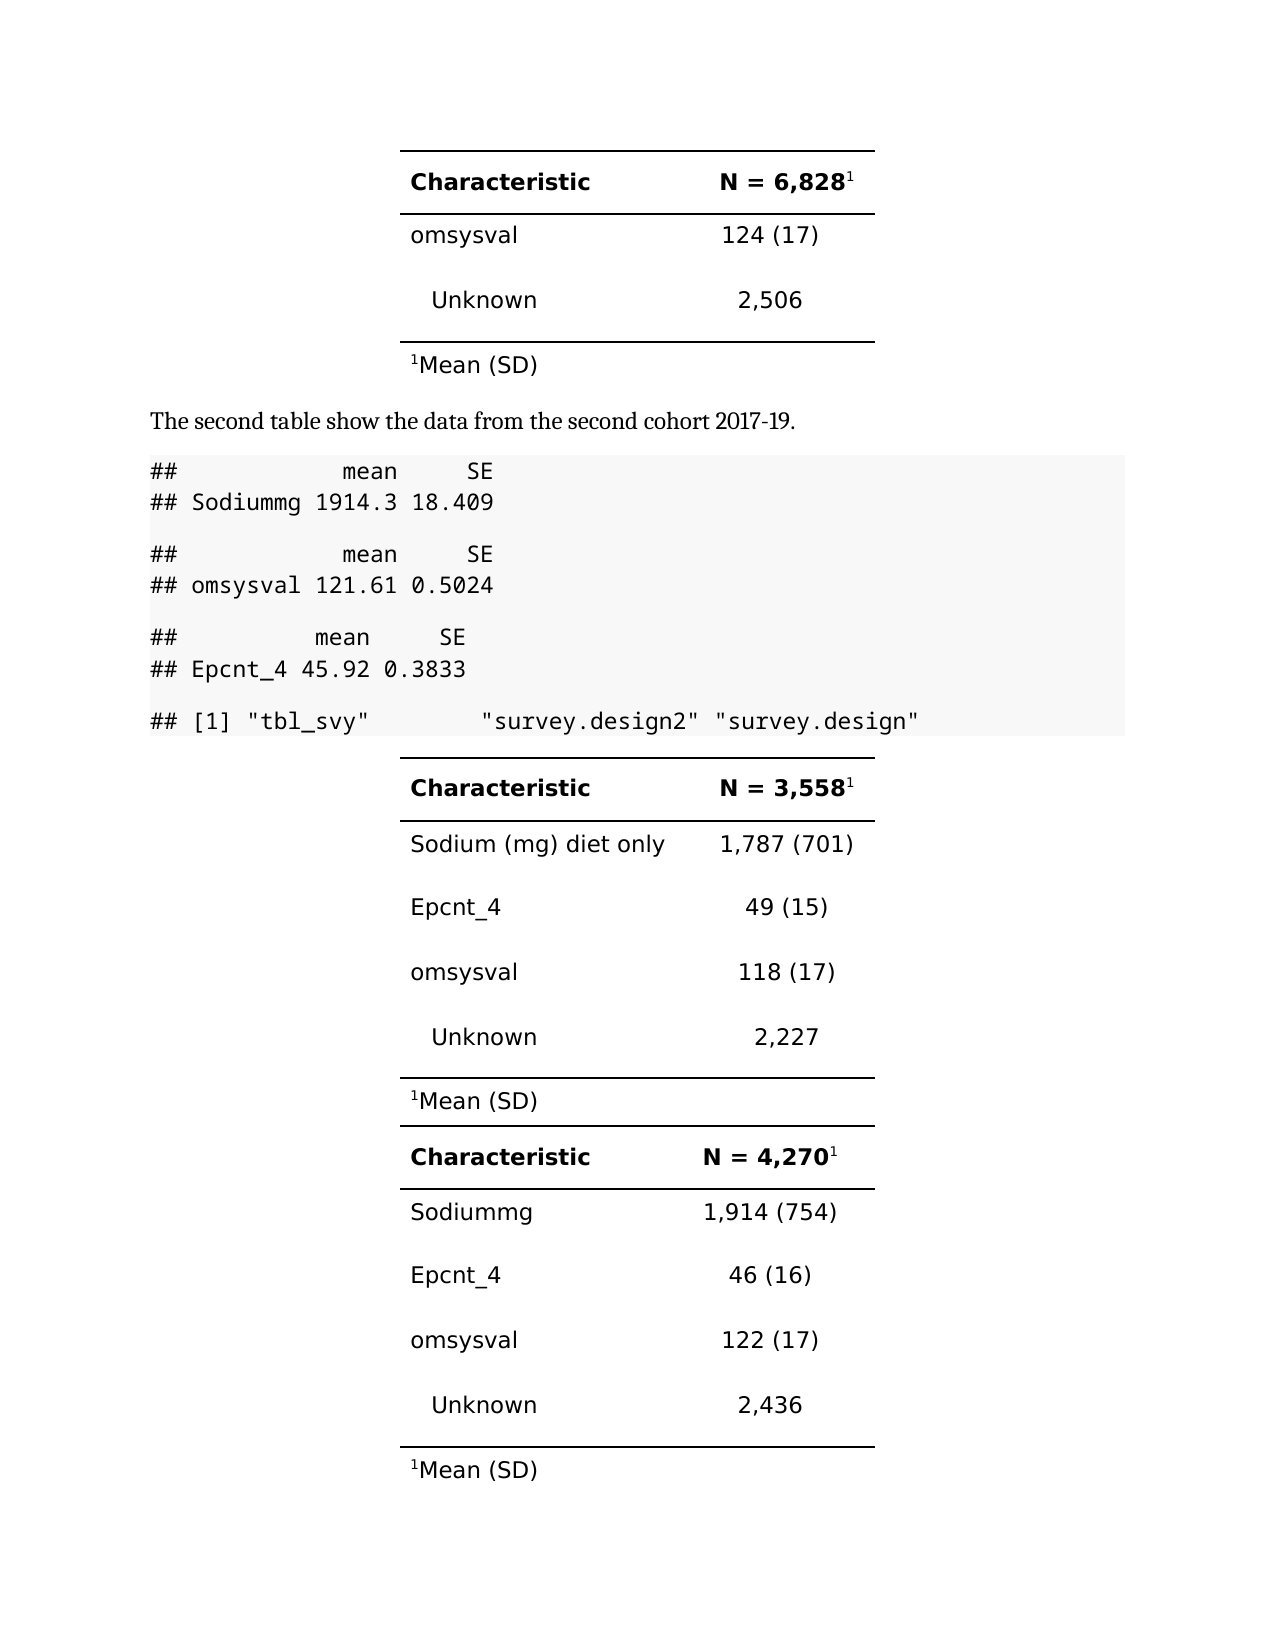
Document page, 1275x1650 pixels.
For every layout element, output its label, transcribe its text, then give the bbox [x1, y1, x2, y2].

table_cell omsysval [400, 215, 665, 278]
table_cell omsysval [400, 950, 698, 1015]
table_cell 2,506 [665, 278, 875, 341]
table_cell omsysval [400, 1318, 665, 1383]
text ## mean SE ## Sodiummg 1914.3 18.409 [150, 455, 1125, 517]
text ## mean SE ## omsysval 121.61 0.5024 [150, 538, 1125, 601]
table_cell Sodium (mg) diet only [400, 822, 698, 885]
table_cell 1,787 (701) [698, 822, 875, 885]
table_cell 1Mean (SD) [400, 343, 875, 388]
table_cell 122 (17) [665, 1318, 875, 1383]
table_header Characteristic [400, 152, 698, 213]
table_cell 2,436 [665, 1383, 875, 1446]
table_header N = 6,8281 [698, 152, 875, 213]
table_cell Epcnt_4 [400, 885, 698, 950]
text ## mean SE ## Epcnt_4 45.92 0.3833 [150, 621, 1125, 684]
table_cell 1Mean (SD) [400, 1079, 875, 1125]
table_cell 49 (15) [698, 885, 875, 950]
table_cell Unknown [400, 278, 665, 341]
table_cell 2,227 [698, 1015, 875, 1077]
table_cell 124 (17) [665, 215, 875, 278]
table_cell N = 4,2701 [665, 1127, 875, 1188]
table_cell Characteristic [400, 1127, 665, 1188]
table_cell Sodiummg [400, 1190, 665, 1253]
table_cell Unknown [400, 1015, 698, 1077]
table_cell Epcnt_4 [400, 1253, 665, 1318]
text ## [1] "tbl_svy" "survey.design2" "survey.design" [150, 705, 1125, 736]
table_cell 1Mean (SD) [400, 1448, 875, 1493]
table_header N = 3,5581 [698, 759, 875, 820]
table_cell 118 (17) [698, 950, 875, 1015]
text The second table show the data from the second cohort 2017-19. [150, 407, 1125, 436]
table_cell Unknown [400, 1383, 665, 1446]
table_cell 46 (16) [665, 1253, 875, 1318]
table_header Characteristic [400, 759, 698, 820]
table_cell 1,914 (754) [665, 1190, 875, 1253]
